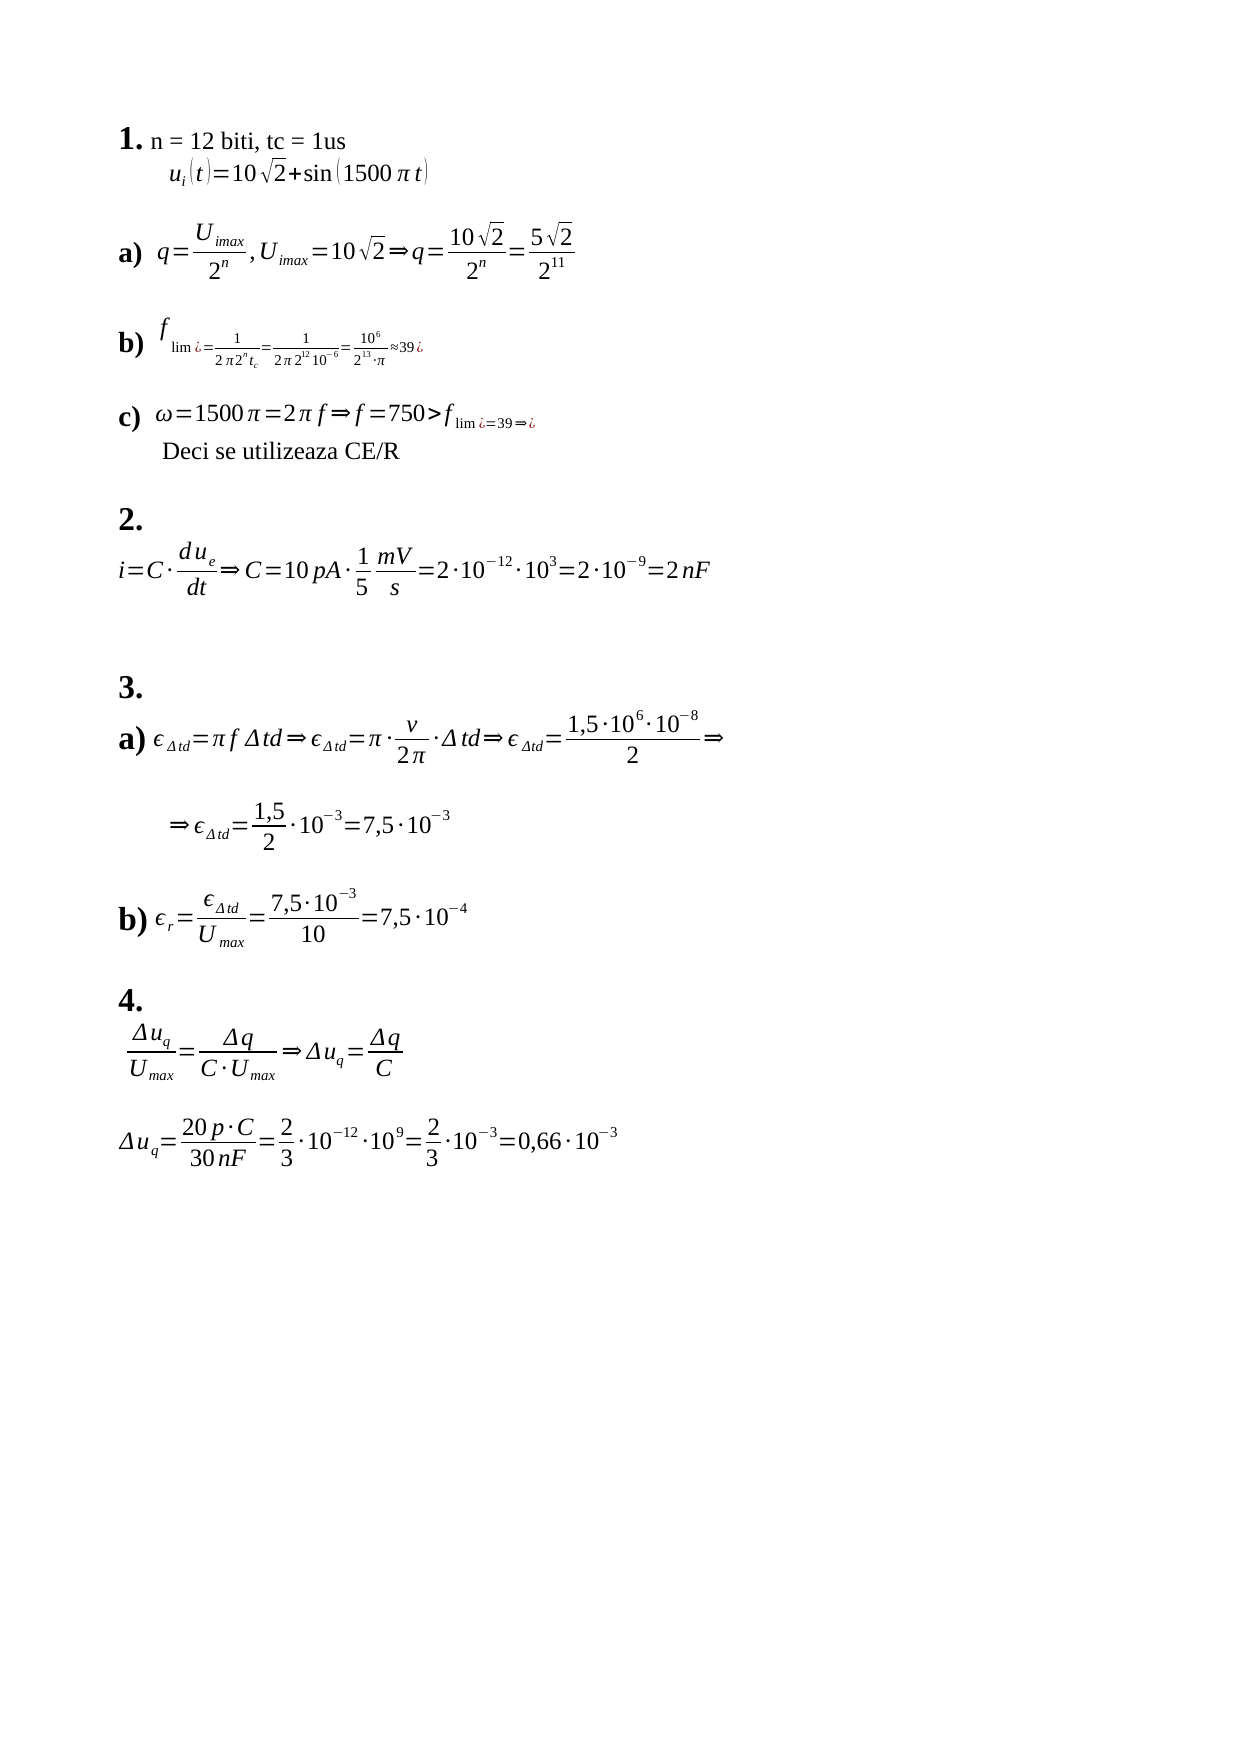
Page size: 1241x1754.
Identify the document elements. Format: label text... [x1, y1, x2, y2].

text a) [118, 706, 1122, 768]
text 1. n = 12 biti, tc = 1us [118, 118, 1122, 156]
text b) [118, 885, 1122, 951]
text 2. [118, 499, 1122, 538]
text c) [118, 399, 1122, 432]
text 4. [118, 980, 1122, 1018]
text Deci se utilizeaza CE/R [118, 432, 1122, 466]
text 3. [118, 668, 1122, 706]
text b) [118, 314, 1122, 370]
text a) [118, 219, 1122, 285]
